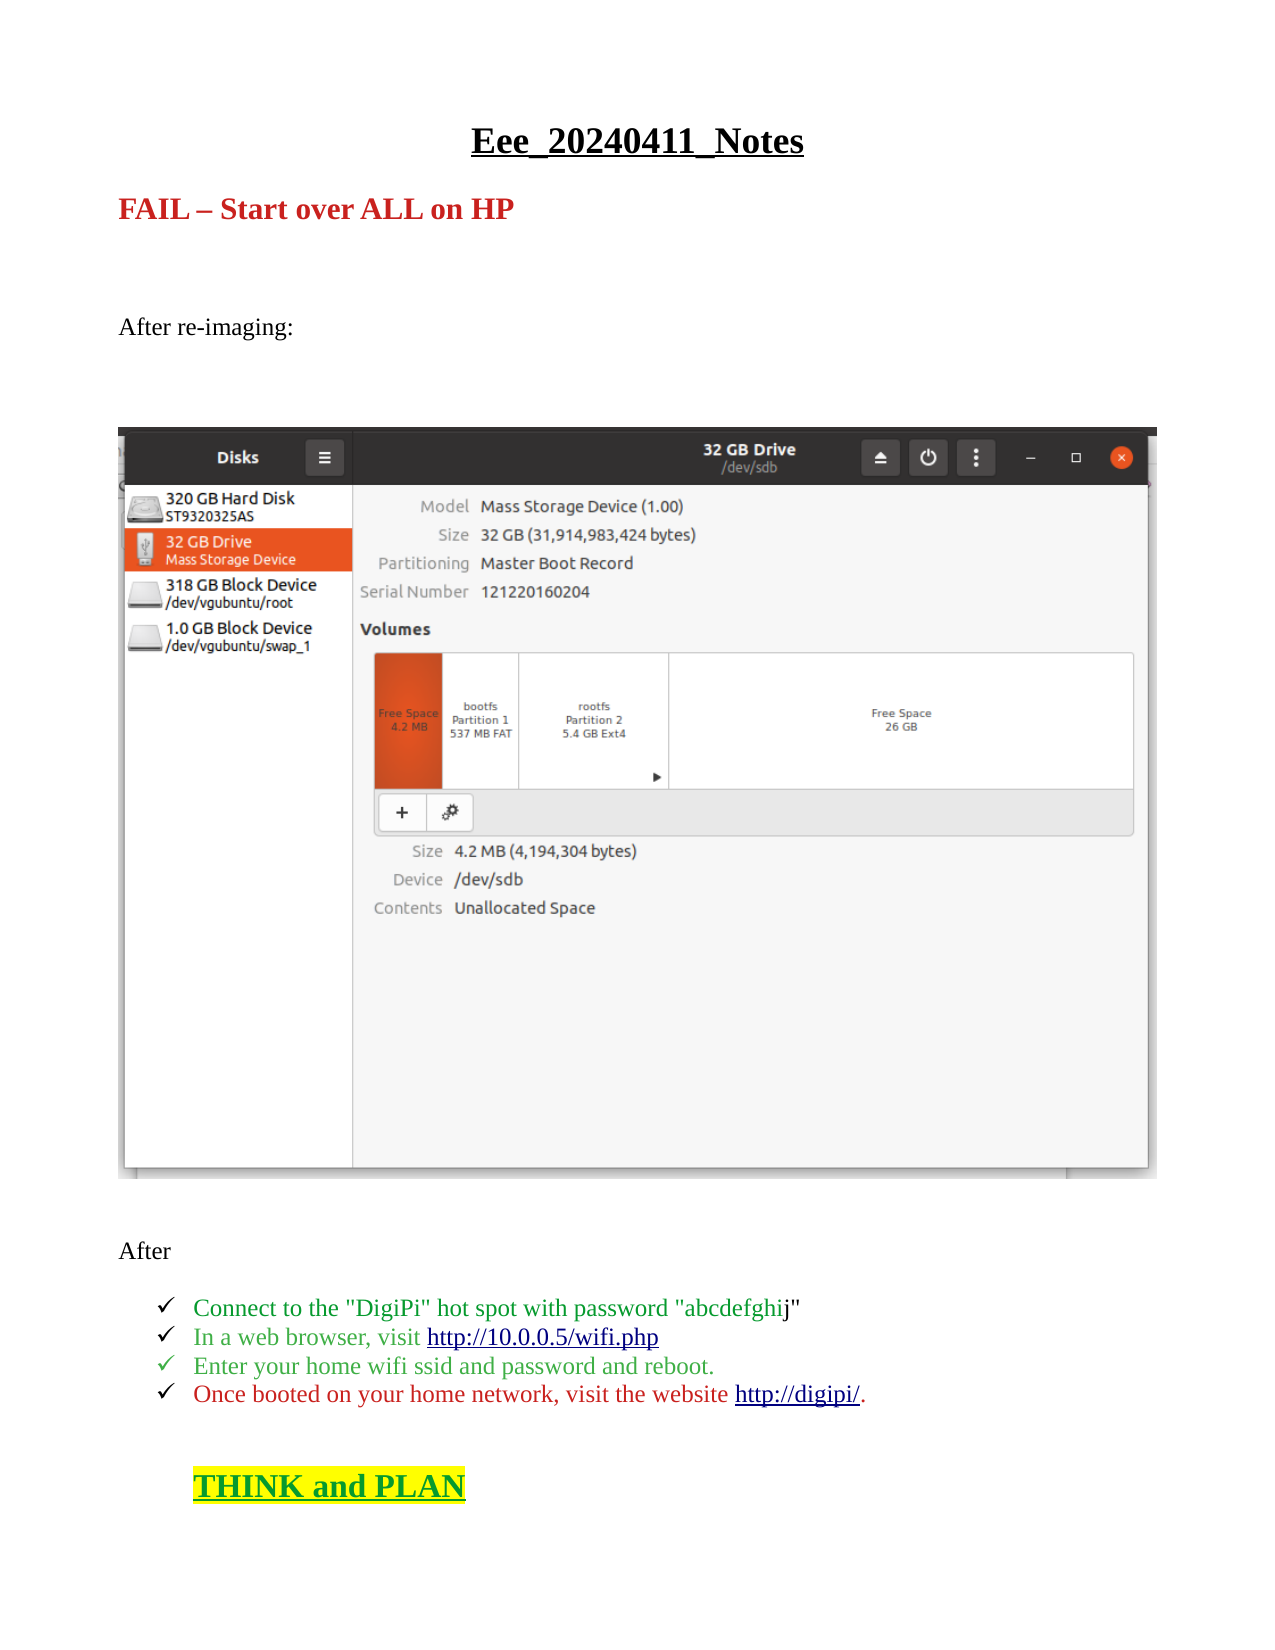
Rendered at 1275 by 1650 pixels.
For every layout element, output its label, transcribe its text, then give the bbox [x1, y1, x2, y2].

list Enter your home wifi ssid and password and reboot. [156, 1351, 1157, 1379]
text FAIL – Start over ALL on HP [118, 190, 1157, 226]
list In a web browser, visit http://10.0.0.5/wifi.php [156, 1322, 1157, 1351]
list Once booted on your home network, visit the website http://digipi/. [156, 1379, 1157, 1408]
list THINK and PLAN [193, 1466, 1157, 1504]
text After [118, 1236, 1157, 1264]
picture [118, 427, 1157, 1179]
text After re-imaging: [118, 312, 1157, 341]
list Connect to the "DigiPi" hot spot with password "abcdefghij" [156, 1293, 1157, 1322]
text Eee_20240411_Notes [118, 118, 1157, 161]
